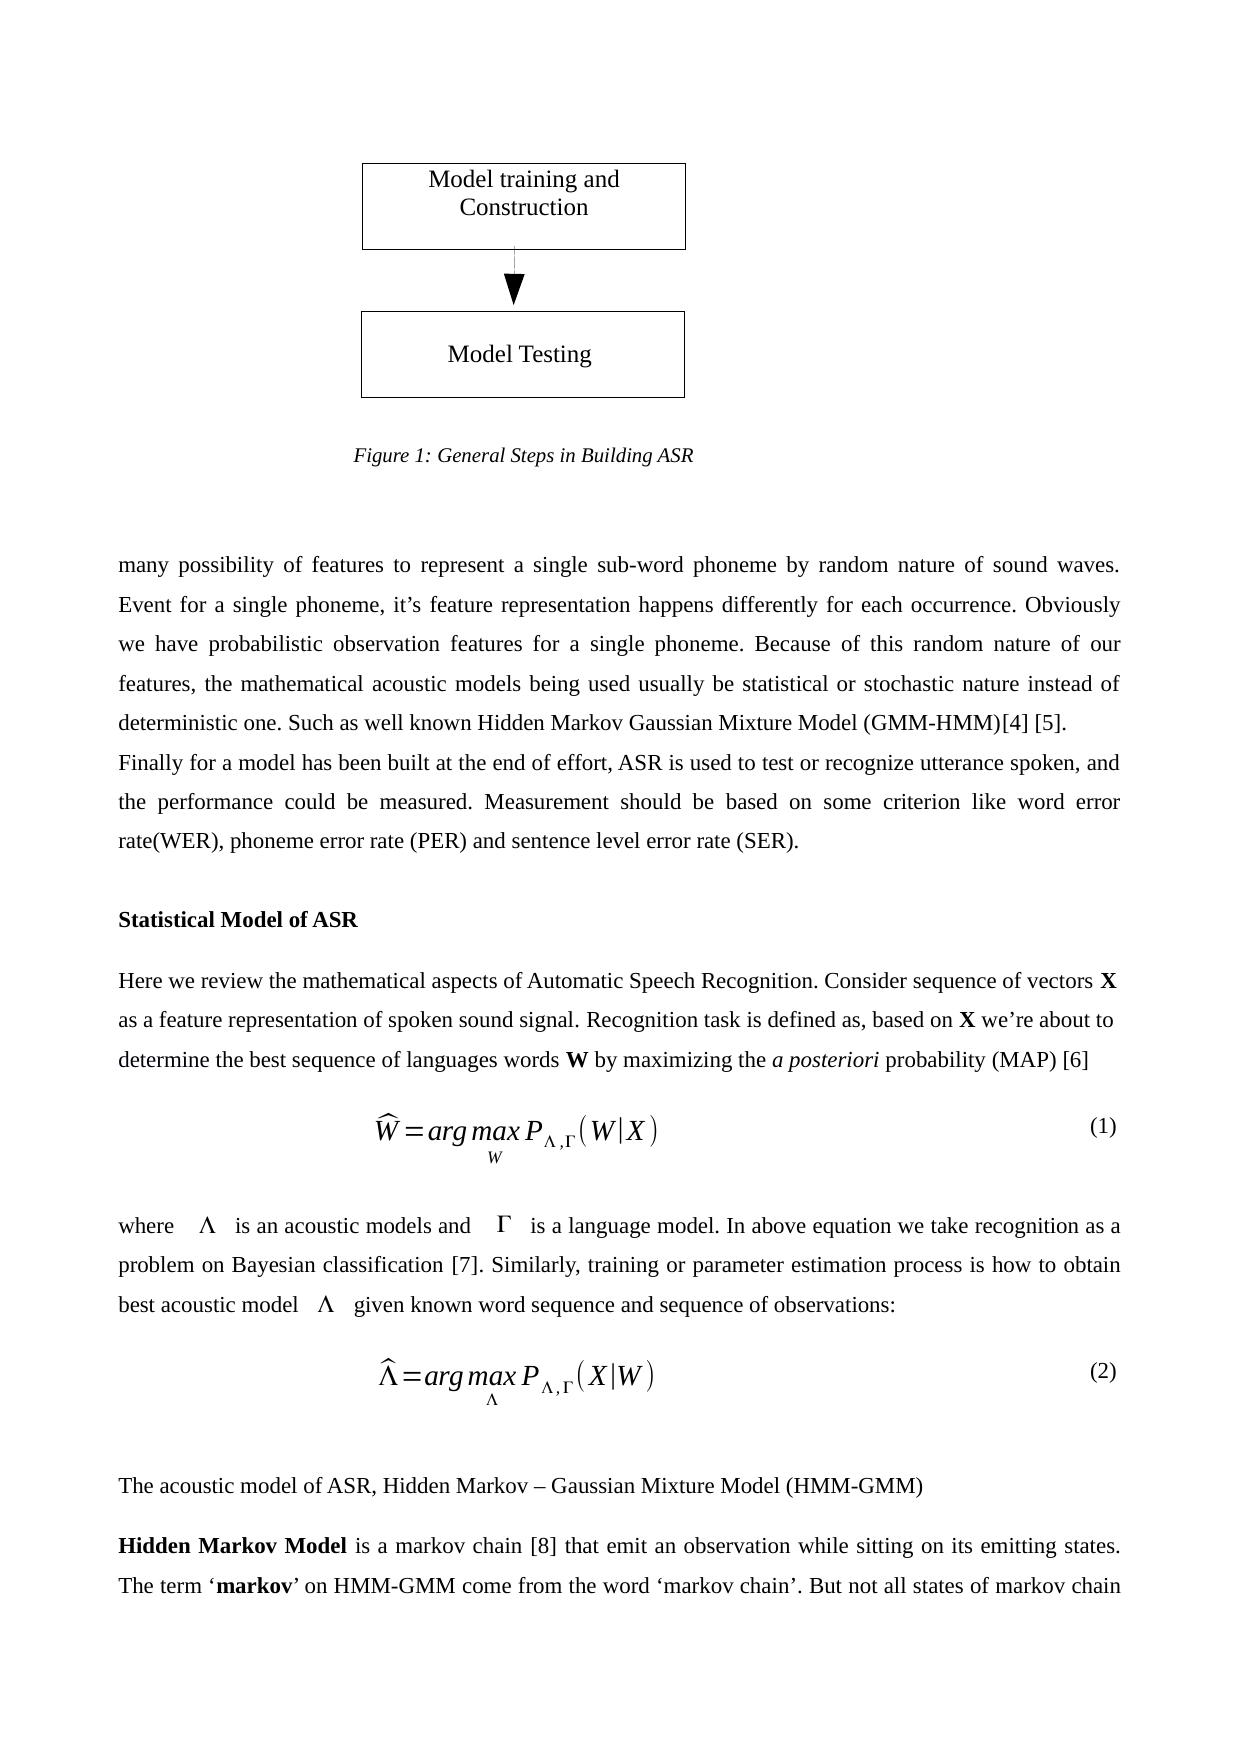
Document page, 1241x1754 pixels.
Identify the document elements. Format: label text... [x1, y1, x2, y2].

text many possibility of features to represent a single sub-word phoneme by random nature of sound waves. Event for a single phoneme, it’s feature representation happens differently for each occurrence. Obviously we have probabilistic observation features for a single phoneme. Because of this random nature of our features, the mathematical acoustic models being used usually be statistical or stochastic nature instead of deterministic one. Such as well known Hidden Markov Gaussian Mixture Model (GMM-HMM)[4] [5]. [118, 551, 1122, 735]
text Figure 1: General Steps in Building ASR [231, 443, 817, 467]
table_header (1) [915, 1106, 1122, 1172]
table_header (2) [915, 1351, 1122, 1412]
text Finally for a model has been built at the end of effort, ASR is used to test or recognize utterance spoken, and the performance could be measured. Measurement should be based on some criterion like word error rate(WER), phoneme error rate (PER) and sentence level error rate (SER). [118, 748, 1122, 854]
text where is an acoustic models and is a language model. In above equation we take recognition as a problem on Bayesian classification [7]. Similarly, training or parameter estimation process is how to obtain best acoustic modelgiven known word sequence and sequence of observations: [118, 1172, 1122, 1317]
table_header [118, 1106, 915, 1172]
list Statistical Model of ASR [118, 906, 1122, 933]
list Here we review the mathematical aspects of Automatic Speech Recognition. Consider sequence of vectors X as a feature representation of spoken sound signal. Recognition task is defined as, based on X we’re about to determine the best sequence of languages words W by maximizing the a posteriori probability (MAP) [6] [118, 967, 1122, 1072]
table_header [118, 1351, 915, 1412]
list Hidden Markov Model is a markov chain [8] that emit an observation while sitting on its emitting states. The term ‘markov’ on HMM-GMM come from the word ‘markov chain’. But not all states of markov chain [118, 1532, 1122, 1598]
list The acoustic model of ASR, Hidden Markov – Gaussian Mixture Model (HMM-GMM) [118, 1472, 1122, 1498]
